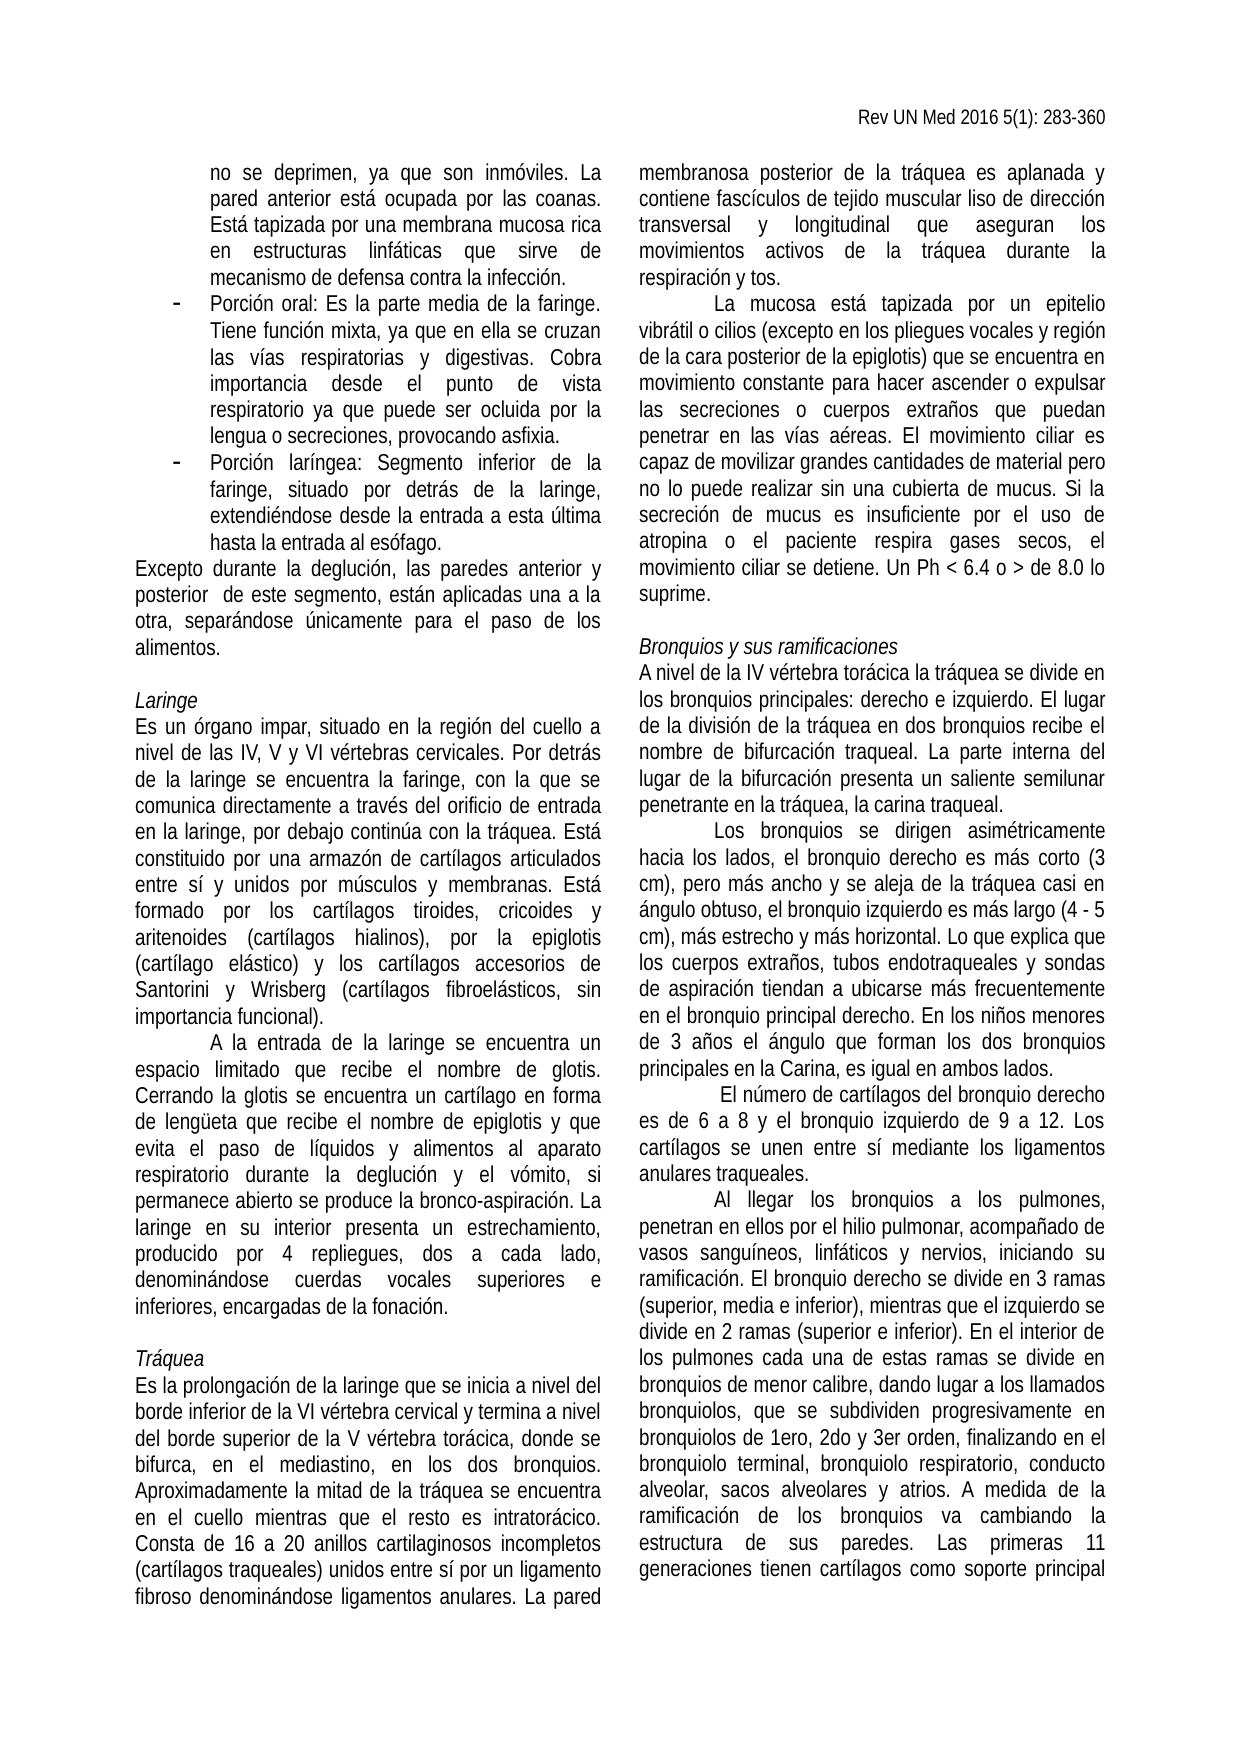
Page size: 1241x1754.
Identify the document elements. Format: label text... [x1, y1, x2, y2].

text Excepto durante la deglución, las paredes anterior y posterior de este segmento, están aplicadas una a la otra, separándose únicamente para el paso de los alimentos. [135, 555, 601, 660]
text Al llegar los bronquios a los pulmones, penetran en ellos por el hilio pulmonar, acompañado de vasos sanguíneos, linfáticos y nervios, iniciando su ramificación. El bronquio derecho se divide en 3 ramas (superior, media e inferior), mientras que el izquierdo se divide en 2 ramas (superior e inferior). En el interior de los pulmones cada una de estas ramas se divide en bronquios de menor calibre, dando lugar a los llamados bronquiolos, que se subdividen progresivamente en bronquiolos de 1ero, 2do y 3er orden, finalizando en el bronquiolo terminal, bronquiolo respiratorio, conducto alveolar, sacos alveolares y atrios. A medida de la ramificación de los bronquios va cambiando la estructura de sus paredes. Las primeras 11 generaciones tienen cartílagos como soporte principal [639, 1186, 1106, 1582]
list no se deprimen, ya que son inmóviles. La pared anterior está ocupada por las coanas. Está tapizada por una membrana mucosa rica en estructuras linfáticas que sirve de mecanismo de defensa contra la infección. [172, 158, 601, 290]
text A nivel de la IV vértebra torácica la tráquea se divide en los bronquios principales: derecho e izquierdo. El lugar de la división de la tráquea en dos bronquios recibe el nombre de bifurcación traqueal. La parte interna del lugar de la bifurcación presenta un saliente semilunar penetrante en la tráquea, la carina traqueal. [639, 659, 1106, 817]
text El número de cartílagos del bronquio derecho es de 6 a 8 y el bronquio izquierdo de 9 a 12. Los cartílagos se unen entre sí mediante los ligamentos anulares traqueales. [639, 1081, 1106, 1186]
text Es la prolongación de la laringe que se inicia a nivel del borde inferior de la VI vértebra cervical y termina a nivel del borde superior de la V vértebra torácica, donde se bifurca, en el mediastino, en los dos bronquios. Aproximadamente la mitad de la tráquea se encuentra en el cuello mientras que el resto es intratorácico. Consta de 16 a 20 anillos cartilaginosos incompletos (cartílagos traqueales) unidos entre sí por un ligamento fibroso denominándose ligamentos anulares. La pared [135, 1372, 601, 1609]
text membranosa posterior de la tráquea es aplanada y contiene fascículos de tejido muscular liso de dirección transversal y longitudinal que aseguran los movimientos activos de la tráquea durante la respiración y tos. [639, 158, 1106, 290]
text Bronquios y sus ramificaciones [639, 633, 1106, 659]
text A la entrada de la laringe se encuentra un espacio limitado que recibe el nombre de glotis. Cerrando la glotis se encuentra un cartílago en forma de lengüeta que recibe el nombre de epiglotis y que evita el paso de líquidos y alimentos al aparato respiratorio durante la deglución y el vómito, si permanece abierto se produce la bronco-aspiración. La laringe en su interior presenta un estrechamiento, producido por 4 repliegues, dos a cada lado, denominándose cuerdas vocales superiores e inferiores, encargadas de la fonación. [135, 1029, 601, 1319]
text Los bronquios se dirigen asimétricamente hacia los lados, el bronquio derecho es más corto (3 cm), pero más ancho y se aleja de la tráquea casi en ángulo obtuso, el bronquio izquierdo es más largo (4 - 5 cm), más estrecho y más horizontal. Lo que explica que los cuerpos extraños, tubos endotraqueales y sondas de aspiración tiendan a ubicarse más frecuentemente en el bronquio principal derecho. En los niños menores de 3 años el ángulo que forman los dos bronquios principales en la Carina, es igual en ambos lados. [639, 817, 1106, 1081]
text Laringe [135, 687, 601, 713]
list Porción laríngea: Segmento inferior de la faringe, situado por detrás de la laringe, extendiéndose desde la entrada a esta última hasta la entrada al esófago. [172, 449, 601, 555]
text Tráquea [135, 1345, 601, 1372]
text La mucosa está tapizada por un epitelio vibrátil o cilios (excepto en los pliegues vocales y región de la cara posterior de la epiglotis) que se encuentra en movimiento constante para hacer ascender o expulsar las secreciones o cuerpos extraños que puedan penetrar en las vías aéreas. El movimiento ciliar es capaz de movilizar grandes cantidades de material pero no lo puede realizar sin una cubierta de mucus. Si la secreción de mucus es insuficiente por el uso de atropina o el paciente respira gases secos, el movimiento ciliar se detiene. Un Ph < 6.4 o > de 8.0 lo suprime. [639, 290, 1106, 606]
list Porción oral: Es la parte media de la faringe. Tiene función mixta, ya que en ella se cruzan las vías respiratorias y digestivas. Cobra importancia desde el punto de vista respiratorio ya que puede ser ocluida por la lengua o secreciones, provocando asfixia. [172, 290, 601, 449]
text Es un órgano impar, situado en la región del cuello a nivel de las IV, V y VI vértebras cervicales. Por detrás de la laringe se encuentra la faringe, con la que se comunica directamente a través del orificio de entrada en la laringe, por debajo continúa con la tráquea. Está constituido por una armazón de cartílagos articulados entre sí y unidos por músculos y membranas. Está formado por los cartílagos tiroides, cricoides y aritenoides (cartílagos hialinos), por la epiglotis (cartílago elástico) y los cartílagos accesorios de Santorini y Wrisberg (cartílagos fibroelásticos, sin importancia funcional). [135, 713, 601, 1029]
